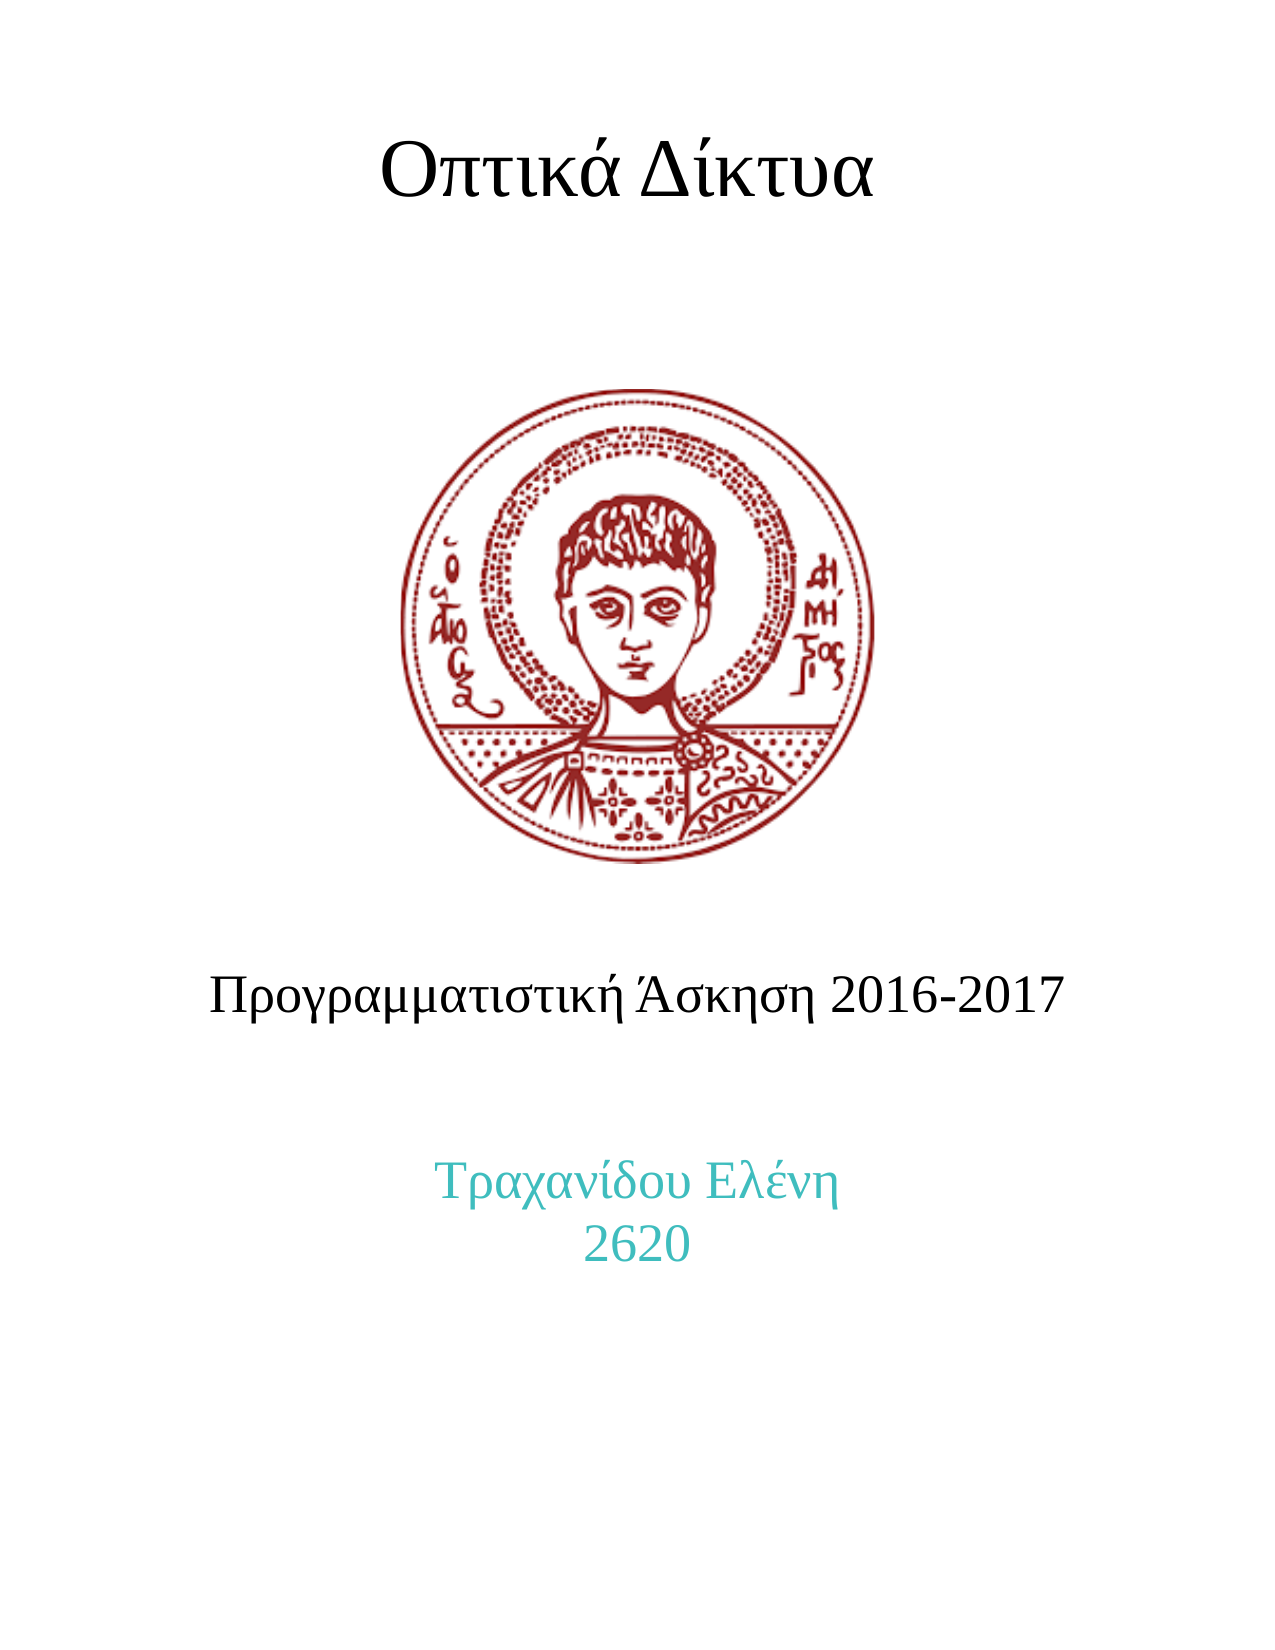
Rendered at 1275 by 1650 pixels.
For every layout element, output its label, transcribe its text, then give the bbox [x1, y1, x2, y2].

picture [400, 389, 875, 864]
text Τραχανίδου Ελένη [118, 1148, 1157, 1211]
text Οπτικά Δίκτυα [118, 118, 1157, 214]
text Προγραμματιστική Άσκηση 2016-2017 [118, 961, 1157, 1024]
text 2620 [118, 1211, 1157, 1273]
